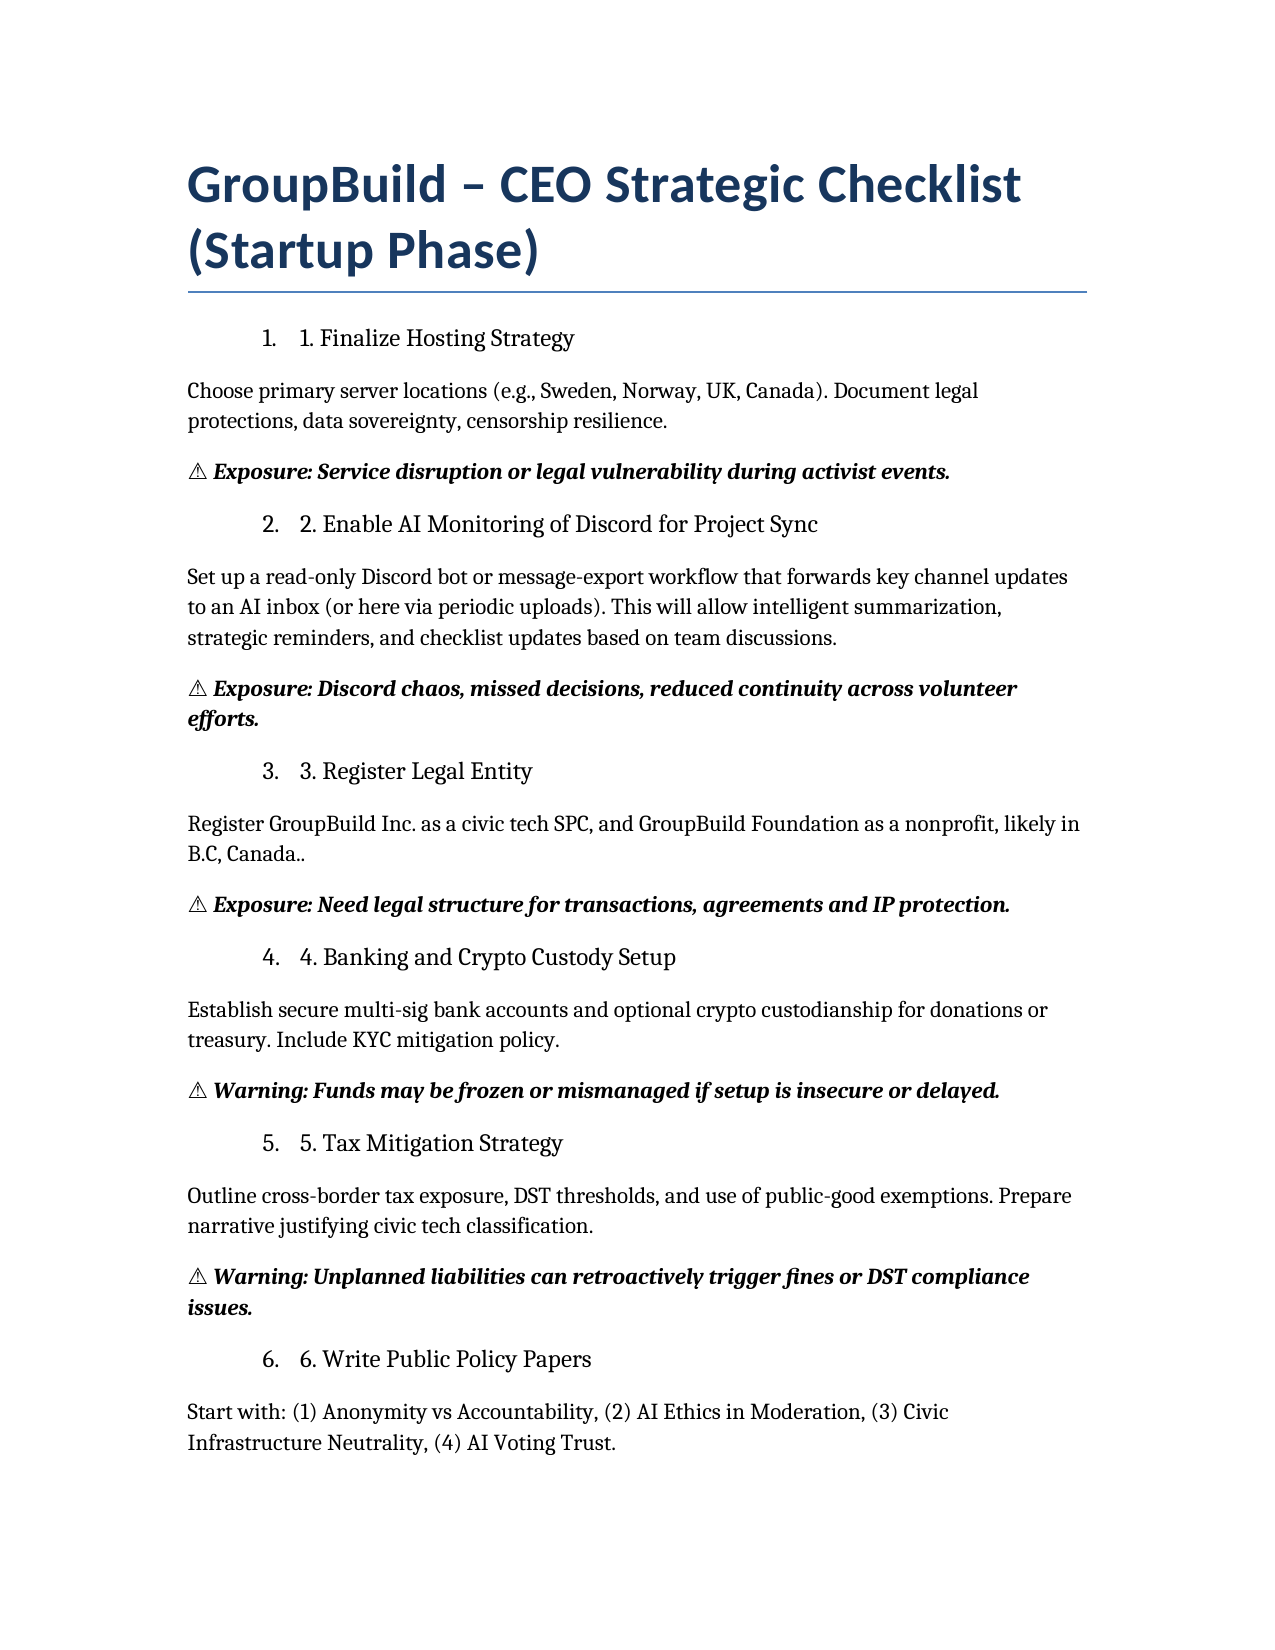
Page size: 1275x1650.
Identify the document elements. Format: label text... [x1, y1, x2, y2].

text Start with: (1) Anonymity vs Accountability, (2) AI Ethics in Moderation, (3) Civic Infrastructure Neutrality, (4) AI Voting Trust. [187, 1399, 1087, 1456]
text Outline cross-border tax exposure, DST thresholds, and use of public-good exemptions. Prepare narrative justifying civic tech classification. [187, 1183, 1087, 1239]
list 4. Banking and Crypto Custody Setup [262, 943, 1087, 972]
text Set up a read-only Discord bot or message-export workflow that forwards key channel updates to an AI inbox (or here via periodic uploads). This will allow intelligent summarization, strategic reminders, and checklist updates based on team discussions. [187, 564, 1087, 651]
text Register GroupBuild Inc. as a civic tech SPC, and GroupBuild Foundation as a nonprofit, likely in B.C, Canada.. [187, 811, 1087, 867]
text Establish secure multi-sig bank accounts and optional crypto custodianship for donations or treasury. Include KYC mitigation policy. [187, 997, 1087, 1053]
text ⚠️ Warning: Funds may be frozen or mismanaged if setup is insecure or delayed. [187, 1078, 1087, 1104]
list 6. Write Public Policy Papers [262, 1345, 1087, 1374]
list 1. Finalize Hosting Strategy [262, 324, 1087, 353]
text Choose primary server locations (e.g., Sweden, Norway, UK, Canada). Document legal protections, data sovereignty, censorship resilience. [187, 378, 1087, 434]
text ⚠️ Exposure: Discord chaos, missed decisions, reduced continuity across volunteer efforts. [187, 675, 1087, 732]
title GroupBuild – CEO Strategic Checklist (Startup Phase) [187, 150, 1087, 293]
list 2. Enable AI Monitoring of Discord for Project Sync [262, 510, 1087, 539]
list 3. Register Legal Entity [262, 757, 1087, 785]
text ⚠️ Warning: Unplanned liabilities can retroactively trigger fines or DST compliance issues. [187, 1264, 1087, 1321]
text ⚠️ Exposure: Need legal structure for transactions, agreements and IP protection. [187, 892, 1087, 918]
text ⚠️ Exposure: Service disruption or legal vulnerability during activist events. [187, 459, 1087, 485]
list 5. Tax Mitigation Strategy [262, 1129, 1087, 1158]
